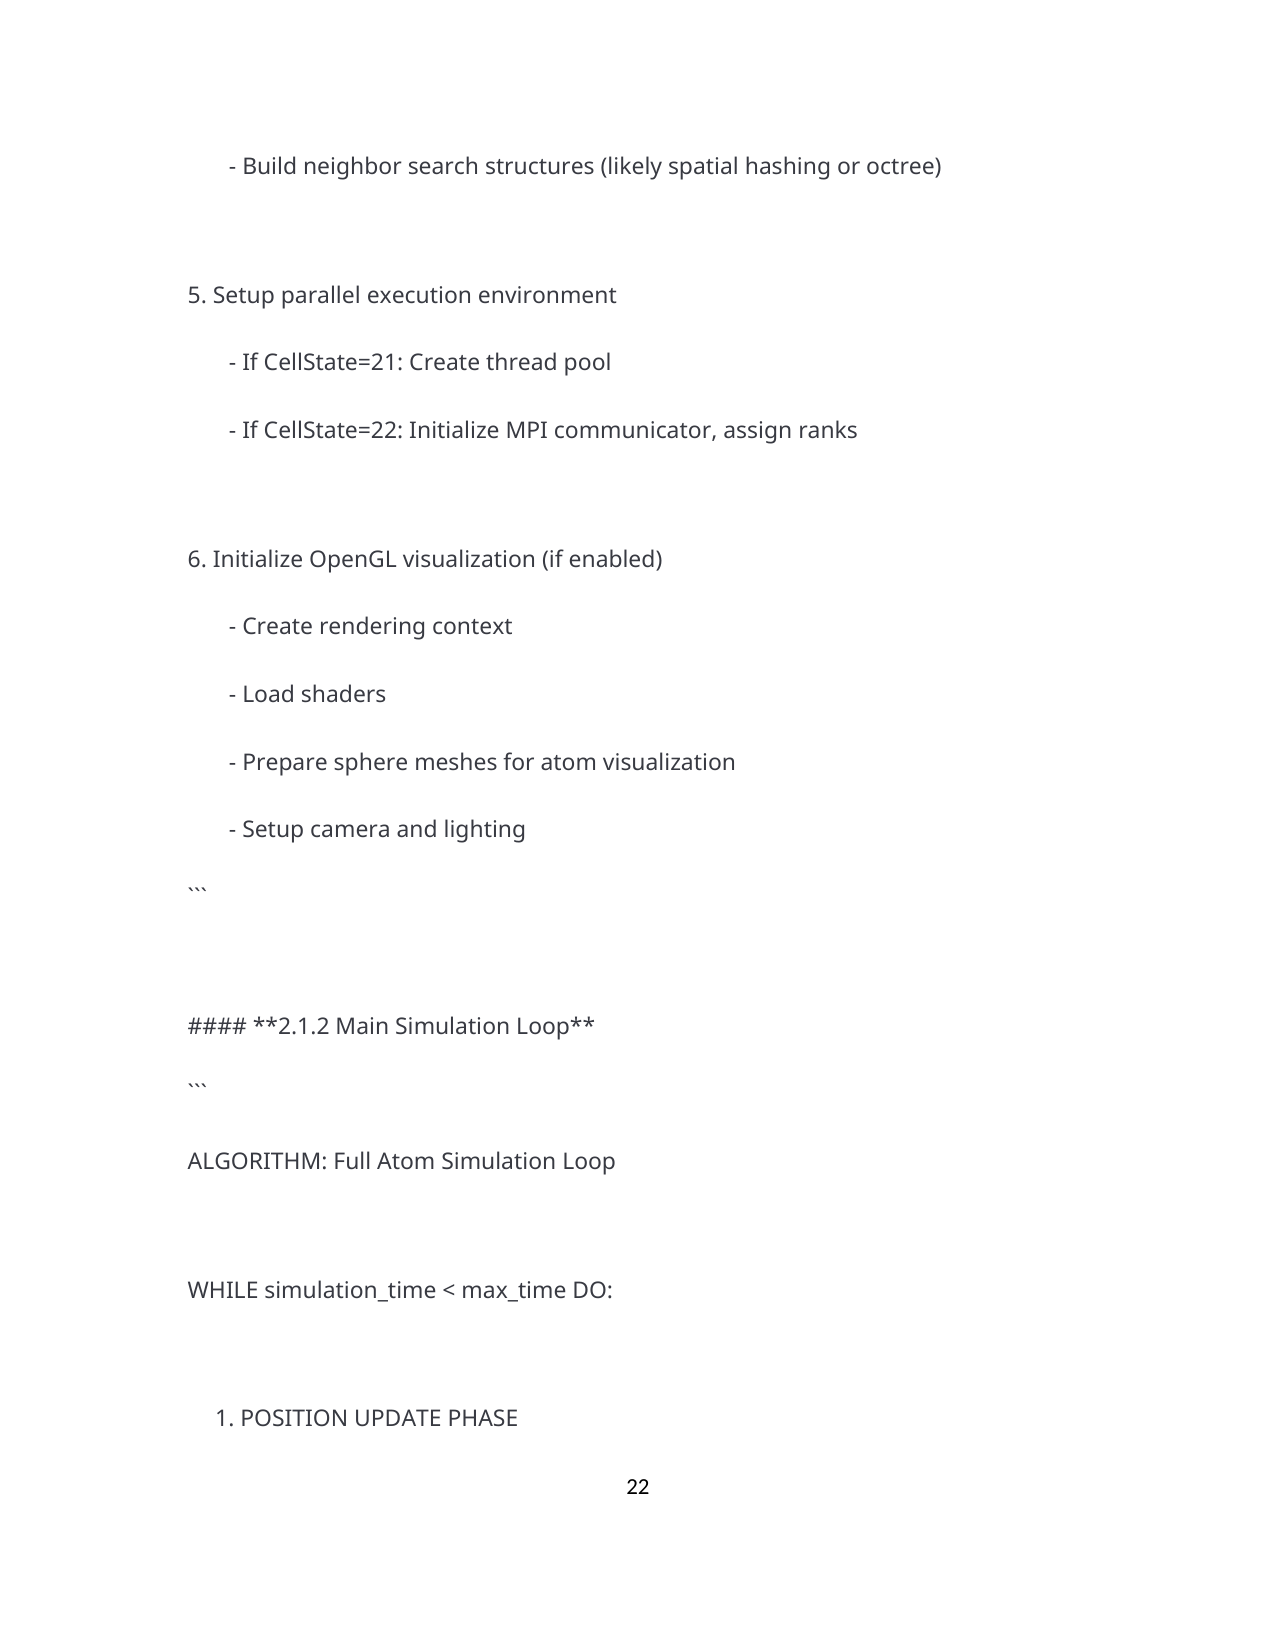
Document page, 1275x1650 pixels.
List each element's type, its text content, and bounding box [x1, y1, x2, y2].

text - Setup camera and lighting [187, 813, 1087, 844]
text 5. Setup parallel execution environment [187, 278, 1087, 310]
text - Prepare sphere meshes for atom visualization [187, 746, 1087, 777]
text - Create rendering context [187, 610, 1087, 641]
text ``` [187, 1077, 1087, 1108]
text ``` [187, 881, 1087, 912]
text ALGORITHM: Full Atom Simulation Loop [187, 1145, 1087, 1176]
text #### **2.1.2 Main Simulation Loop** [187, 1009, 1087, 1041]
text - If CellState=21: Create thread pool [187, 346, 1087, 377]
text - Load shaders [187, 678, 1087, 709]
text WHILE simulation_time < max_time DO: [187, 1273, 1087, 1305]
text 1. POSITION UPDATE PHASE [187, 1402, 1087, 1433]
text 6. Initialize OpenGL visualization (if enabled) [187, 542, 1087, 574]
text - If CellState=22: Initialize MPI communicator, assign ranks [187, 414, 1087, 445]
text - Build neighbor search structures (likely spatial hashing or octree) [187, 150, 1087, 181]
